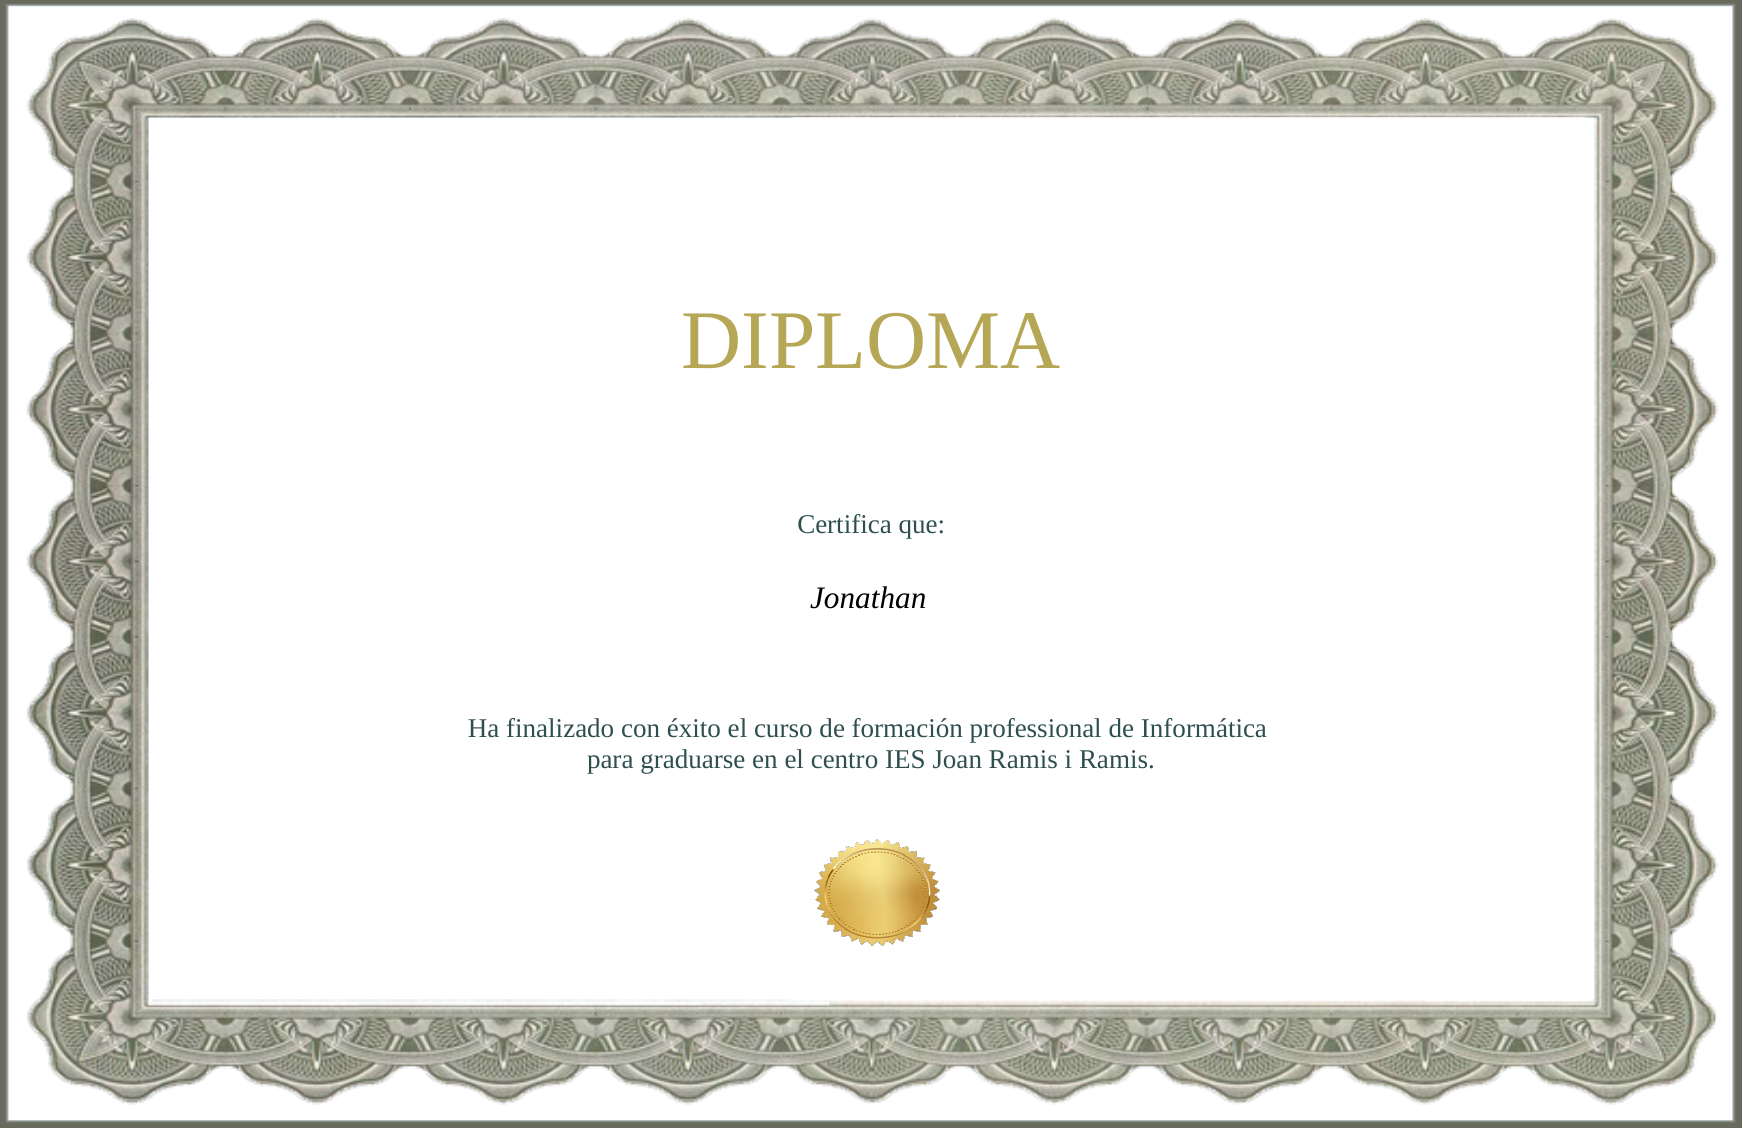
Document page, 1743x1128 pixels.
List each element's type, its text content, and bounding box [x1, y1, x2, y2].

picture [0, 0, 1742, 1128]
text Ha finalizado con éxito el curso de formación professional de Informática [118, 712, 1624, 744]
text DIPLOMA [118, 291, 1624, 386]
text Jonathan [704, 579, 1035, 615]
text para graduarse en el centro IES Joan Ramis i Ramis. [118, 744, 1624, 775]
text Certifica que: [118, 509, 1624, 540]
